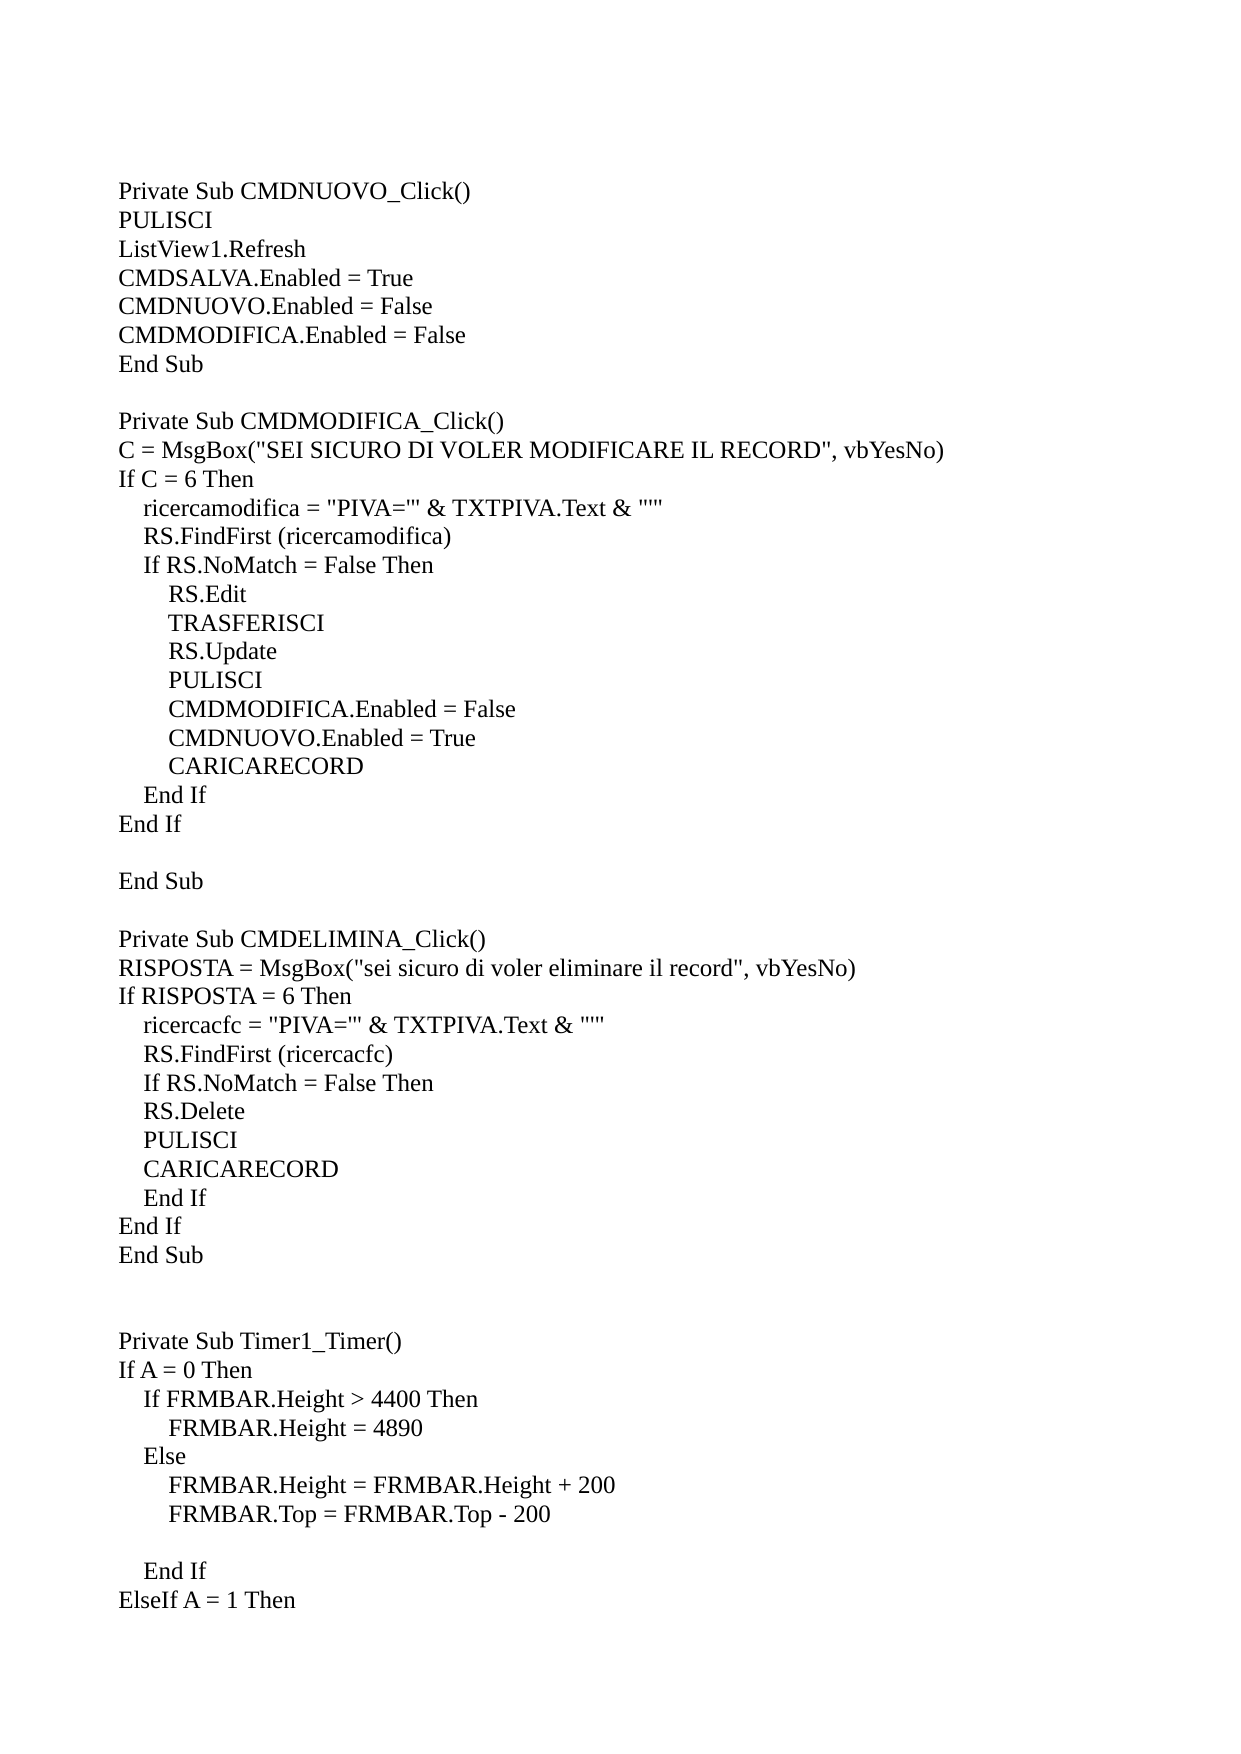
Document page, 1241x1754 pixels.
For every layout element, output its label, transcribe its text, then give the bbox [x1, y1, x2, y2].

text ricercamodifica = "PIVA='" & TXTPIVA.Text & "'" [118, 493, 1122, 521]
text FRMBAR.Height = 4890 [118, 1413, 1122, 1441]
text End Sub [118, 866, 1122, 895]
text CMDNUOVO.Enabled = True [118, 723, 1122, 751]
text End If [118, 809, 1122, 838]
text TRASFERISCI [118, 608, 1122, 636]
text If FRMBAR.Height > 4400 Then [118, 1384, 1122, 1413]
text PULISCI [118, 1125, 1122, 1154]
text If RS.NoMatch = False Then [118, 1068, 1122, 1096]
text If RS.NoMatch = False Then [118, 550, 1122, 579]
text RS.FindFirst (ricercamodifica) [118, 521, 1122, 550]
text If C = 6 Then [118, 464, 1122, 493]
text FRMBAR.Height = FRMBAR.Height + 200 [118, 1470, 1122, 1499]
text Private Sub CMDMODIFICA_Click() [118, 406, 1122, 435]
text RS.FindFirst (ricercacfc) [118, 1039, 1122, 1068]
text End Sub [118, 349, 1122, 378]
text End If [118, 1556, 1122, 1585]
text RS.Update [118, 636, 1122, 665]
text ricercacfc = "PIVA='" & TXTPIVA.Text & "'" [118, 1010, 1122, 1039]
text CARICARECORD [118, 751, 1122, 780]
text End If [118, 780, 1122, 809]
text RS.Delete [118, 1096, 1122, 1125]
text ListView1.Refresh [118, 234, 1122, 263]
text If A = 0 Then [118, 1355, 1122, 1384]
text End If [118, 1211, 1122, 1240]
text ElseIf A = 1 Then [118, 1585, 1122, 1614]
text If RISPOSTA = 6 Then [118, 981, 1122, 1010]
text End Sub [118, 1240, 1122, 1269]
text End If [118, 1183, 1122, 1211]
text Private Sub CMDNUOVO_Click() [118, 176, 1122, 205]
text CARICARECORD [118, 1154, 1122, 1183]
text RS.Edit [118, 579, 1122, 608]
text FRMBAR.Top = FRMBAR.Top - 200 [118, 1499, 1122, 1528]
text Else [118, 1441, 1122, 1470]
text CMDNUOVO.Enabled = False [118, 291, 1122, 320]
text C = MsgBox("SEI SICURO DI VOLER MODIFICARE IL RECORD", vbYesNo) [118, 435, 1122, 464]
text CMDMODIFICA.Enabled = False [118, 694, 1122, 723]
text CMDSALVA.Enabled = True [118, 263, 1122, 291]
text CMDMODIFICA.Enabled = False [118, 320, 1122, 349]
text PULISCI [118, 665, 1122, 694]
text PULISCI [118, 205, 1122, 234]
text Private Sub Timer1_Timer() [118, 1326, 1122, 1355]
text Private Sub CMDELIMINA_Click() [118, 924, 1122, 953]
text RISPOSTA = MsgBox("sei sicuro di voler eliminare il record", vbYesNo) [118, 953, 1122, 981]
